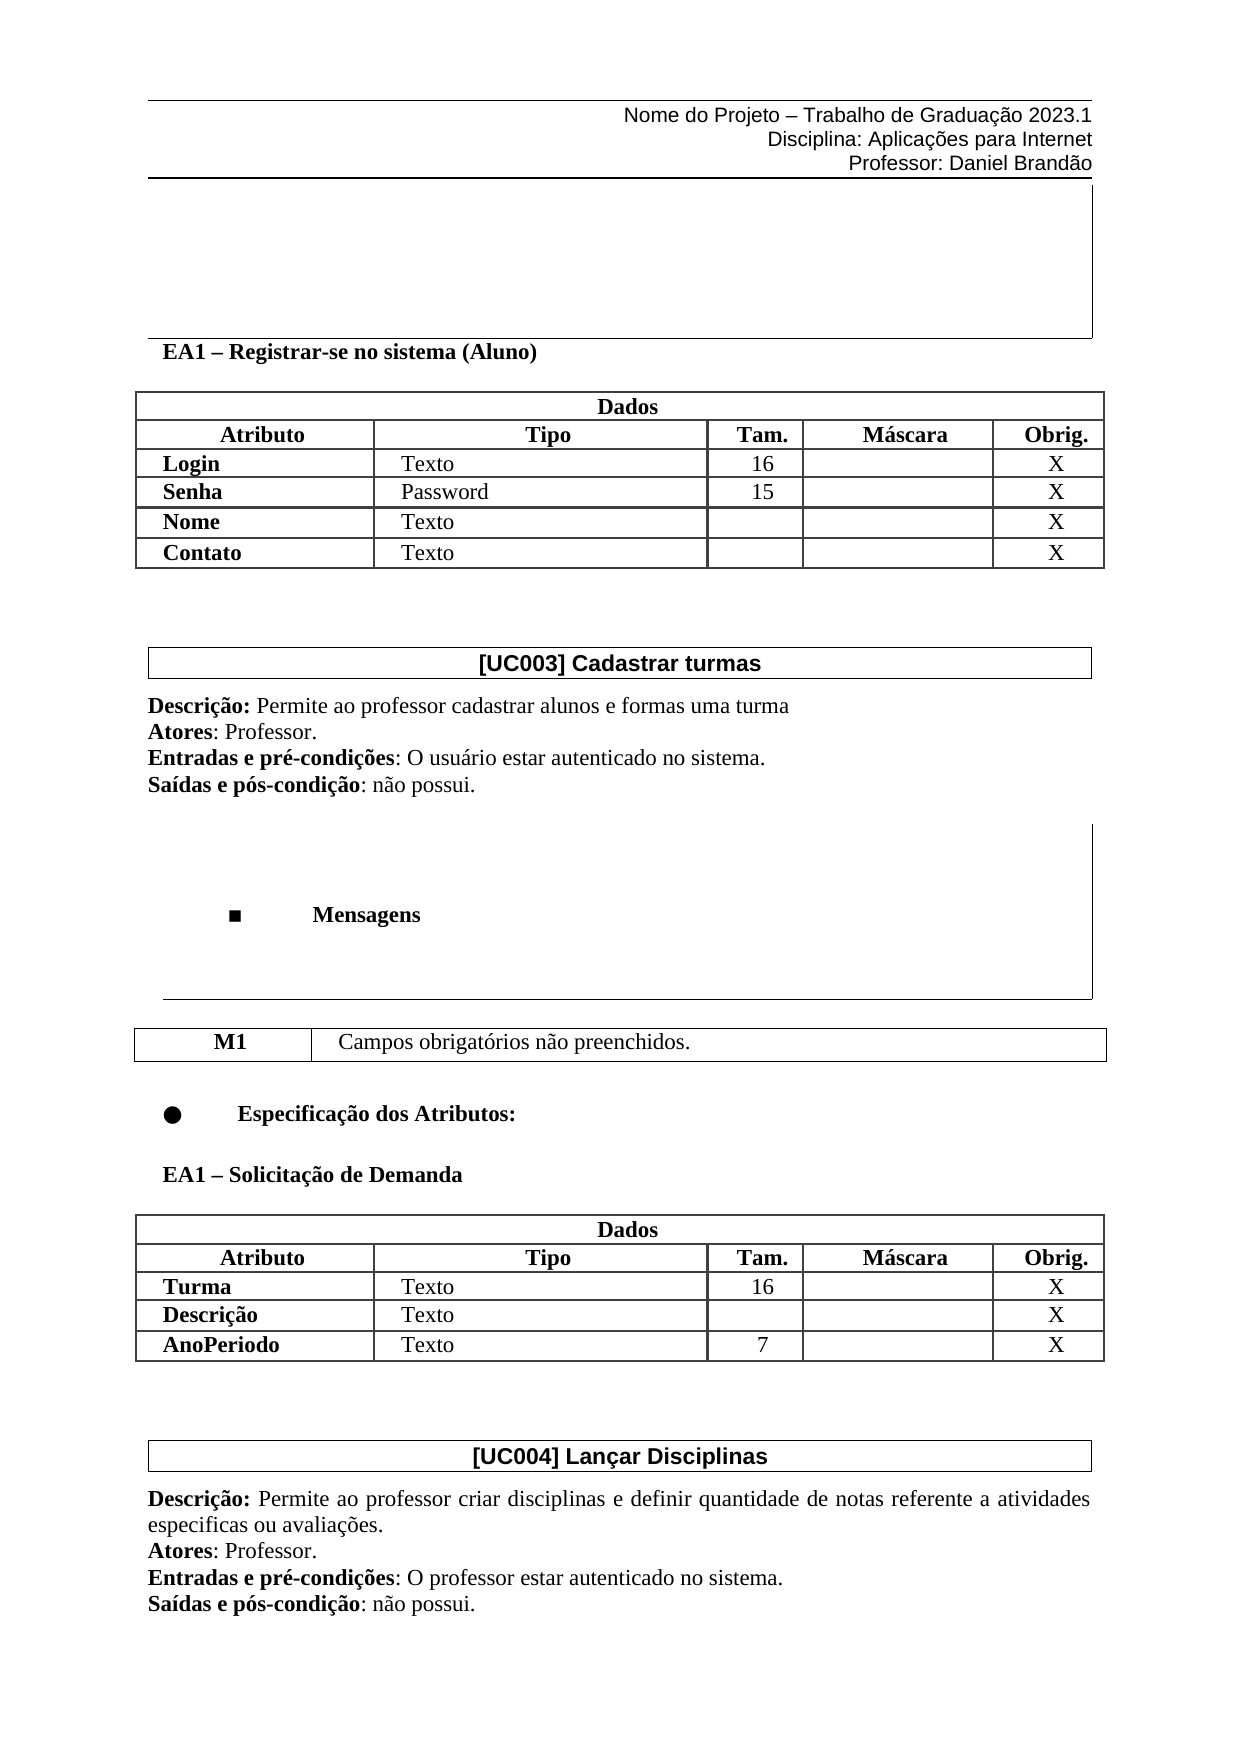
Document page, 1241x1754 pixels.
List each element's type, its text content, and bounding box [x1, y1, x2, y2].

table_cell Password [375, 478, 706, 506]
table_cell AnoPeriodo [137, 1332, 373, 1360]
text Entradas e pré-condições: O professor estar autenticado no sistema. [148, 1564, 1092, 1590]
table_header Dados [137, 393, 1103, 419]
table_cell Texto [375, 450, 706, 476]
text Descrição: Permite ao professor cadastrar alunos e formas uma turma [148, 692, 1092, 718]
table_cell [804, 450, 992, 476]
table_cell Contato [137, 539, 373, 567]
table_cell Tam. [709, 1245, 802, 1271]
table_cell Atributo [137, 1245, 373, 1271]
table_cell Texto [375, 1273, 706, 1299]
table_cell Turma [137, 1273, 373, 1299]
table_cell X [994, 478, 1103, 506]
table_cell Máscara [804, 1245, 992, 1271]
table_cell X [994, 539, 1103, 567]
table_cell 16 [709, 450, 802, 476]
table_cell X [994, 1273, 1103, 1299]
table_cell [804, 1273, 992, 1299]
table_cell Máscara [804, 421, 992, 448]
table_cell [804, 1332, 992, 1360]
list Especificação dos Atributos: [162, 1088, 1078, 1135]
text EA1 – Solicitação de Demanda [162, 1161, 1078, 1188]
table_cell X [994, 509, 1103, 537]
table_cell Tam. [709, 421, 802, 448]
list Mensagens [162, 823, 1092, 999]
text Atores: Professor. [148, 1537, 1092, 1564]
table_cell Tipo [375, 421, 706, 448]
text Entradas e pré-condições: O usuário estar autenticado no sistema. [148, 744, 1092, 771]
text Descrição: Permite ao professor criar disciplinas e definir quantidade de notas referente a atividades especificas ou avaliações. [148, 1484, 1092, 1537]
table_cell 7 [709, 1332, 802, 1360]
text [UC004] Lançar Disciplinas [149, 1441, 1091, 1471]
text EA1 – Registrar-se no sistema (Aluno) [162, 338, 1078, 364]
table_cell [804, 1301, 992, 1329]
table_cell [709, 1301, 802, 1329]
table_cell Nome [137, 509, 373, 537]
table_cell Texto [375, 1332, 706, 1360]
table_cell Tipo [375, 1245, 706, 1271]
table_cell [804, 539, 992, 567]
table_cell [709, 509, 802, 537]
table_cell 16 [709, 1273, 802, 1299]
table_cell Senha [137, 478, 373, 506]
table_cell Texto [375, 1301, 706, 1329]
table_cell [709, 539, 802, 567]
table_header Campos obrigatórios não preenchidos. [312, 1029, 1106, 1061]
table_header M1 [135, 1029, 311, 1061]
table_cell Obrig. [994, 421, 1103, 448]
table_cell Atributo [137, 421, 373, 448]
table_cell X [994, 450, 1103, 476]
table_cell Texto [375, 509, 706, 537]
table_header Dados [137, 1216, 1103, 1242]
text Saídas e pós-condição: não possui. [148, 771, 1092, 797]
text Saídas e pós-condição: não possui. [148, 1590, 1092, 1616]
table_cell 15 [709, 478, 802, 506]
table_cell Texto [375, 539, 706, 567]
table_cell [804, 478, 992, 506]
table_cell [804, 509, 992, 537]
table_cell Descrição [137, 1301, 373, 1329]
table_cell Obrig. [994, 1245, 1103, 1271]
table_cell Login [137, 450, 373, 476]
text [UC003] Cadastrar turmas [149, 648, 1091, 678]
table_cell X [994, 1301, 1103, 1329]
table_cell X [994, 1332, 1103, 1360]
text Atores: Professor. [148, 718, 1092, 744]
